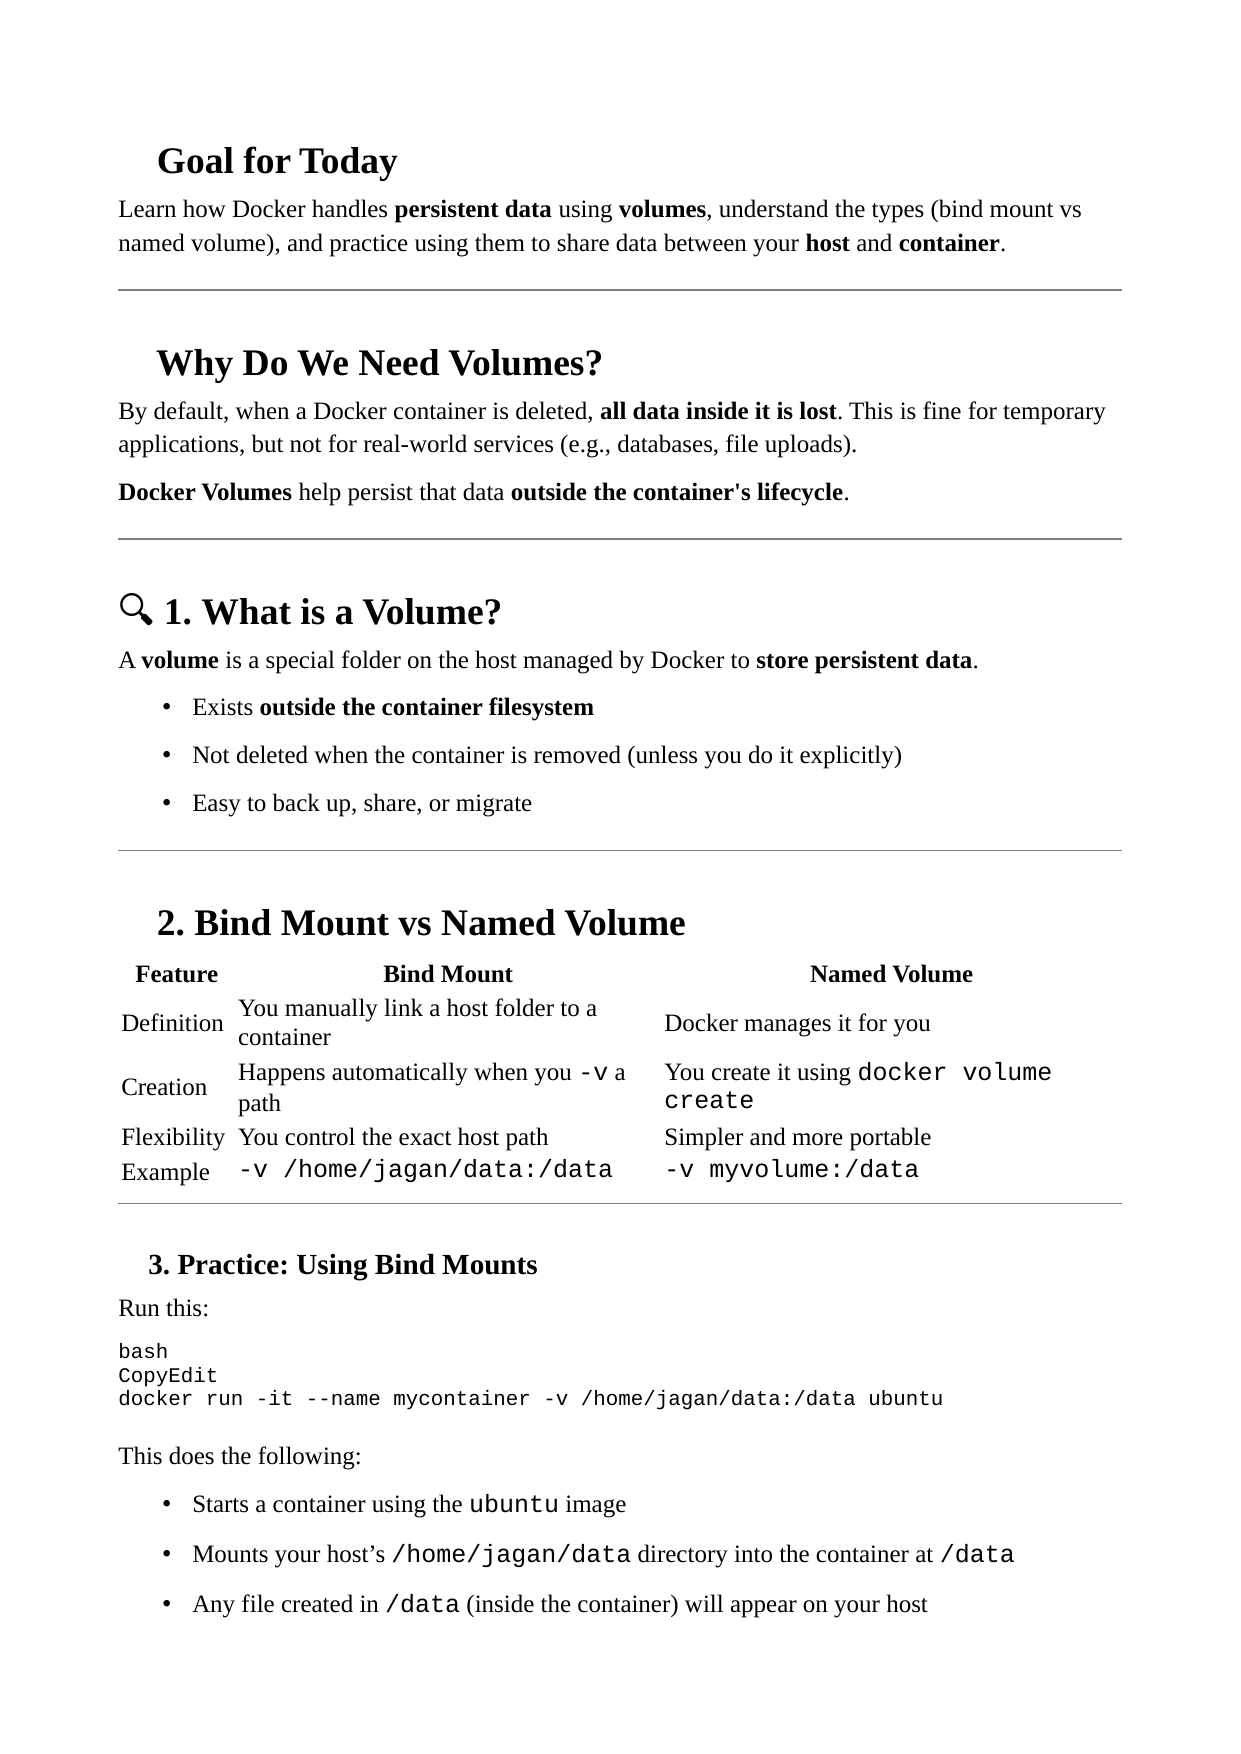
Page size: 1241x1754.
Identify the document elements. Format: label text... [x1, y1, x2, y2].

table_cell You create it using docker volume create [661, 1054, 1122, 1119]
text This does the following: [118, 1441, 1122, 1470]
list Mounts your host’s /home/jagan/data directory into the container at /data [162, 1539, 1122, 1570]
list Exists outside the container filesystem [162, 692, 1122, 721]
list Easy to back up, share, or migrate [162, 788, 1122, 816]
table_cell Example [118, 1154, 235, 1188]
table_cell Flexibility [118, 1119, 235, 1154]
table_header Bind Mount [235, 956, 661, 991]
table_header Named Volume [661, 956, 1122, 991]
text A volume is a special folder on the host managed by Docker to store persistent data. [118, 645, 1122, 674]
text Learn how Docker handles persistent data using volumes, understand the types (bind mount vs named volume), and practice using them to share data between your host and container. [118, 194, 1122, 256]
list Any file created in /data (inside the container) will appear on your host [162, 1589, 1122, 1620]
table_cell -v myvolume:/data [661, 1154, 1122, 1188]
table_cell You manually link a host folder to a container [235, 991, 661, 1054]
subtitle 🧠 Why Do We Need Volumes? [118, 340, 1122, 383]
subtitle 🔍 1. What is a Volume? [118, 589, 1122, 632]
text CopyEdit [118, 1365, 1122, 1388]
subtitle 🧪 3. Practice: Using Bind Mounts [118, 1247, 1122, 1281]
text By default, when a Docker container is deleted, all data inside it is lost. This is fine for temporary applications, but not for real-world services (e.g., databases, file uploads). [118, 396, 1122, 458]
table_cell Creation [118, 1054, 235, 1119]
table_cell Docker manages it for you [661, 991, 1122, 1054]
table_cell Simpler and more portable [661, 1119, 1122, 1154]
subtitle 🔀 2. Bind Mount vs Named Volume [118, 900, 1122, 943]
table_header Feature [118, 956, 235, 991]
text Run this: [118, 1293, 1122, 1322]
text Docker Volumes help persist that data outside the container's lifecycle. [118, 477, 1122, 505]
table_cell Happens automatically when you -v a path [235, 1054, 661, 1119]
list Not deleted when the container is removed (unless you do it explicitly) [162, 740, 1122, 769]
table_cell Definition [118, 991, 235, 1054]
text bash [118, 1341, 1122, 1365]
subtitle 🎯 Goal for Today [118, 139, 1122, 182]
table_cell You control the exact host path [235, 1119, 661, 1154]
list Starts a container using the ubuntu image [162, 1489, 1122, 1520]
text docker run -it --name mycontainer -v /home/jagan/data:/data ubuntu [118, 1388, 1122, 1412]
table_cell -v /home/jagan/data:/data [235, 1154, 661, 1188]
